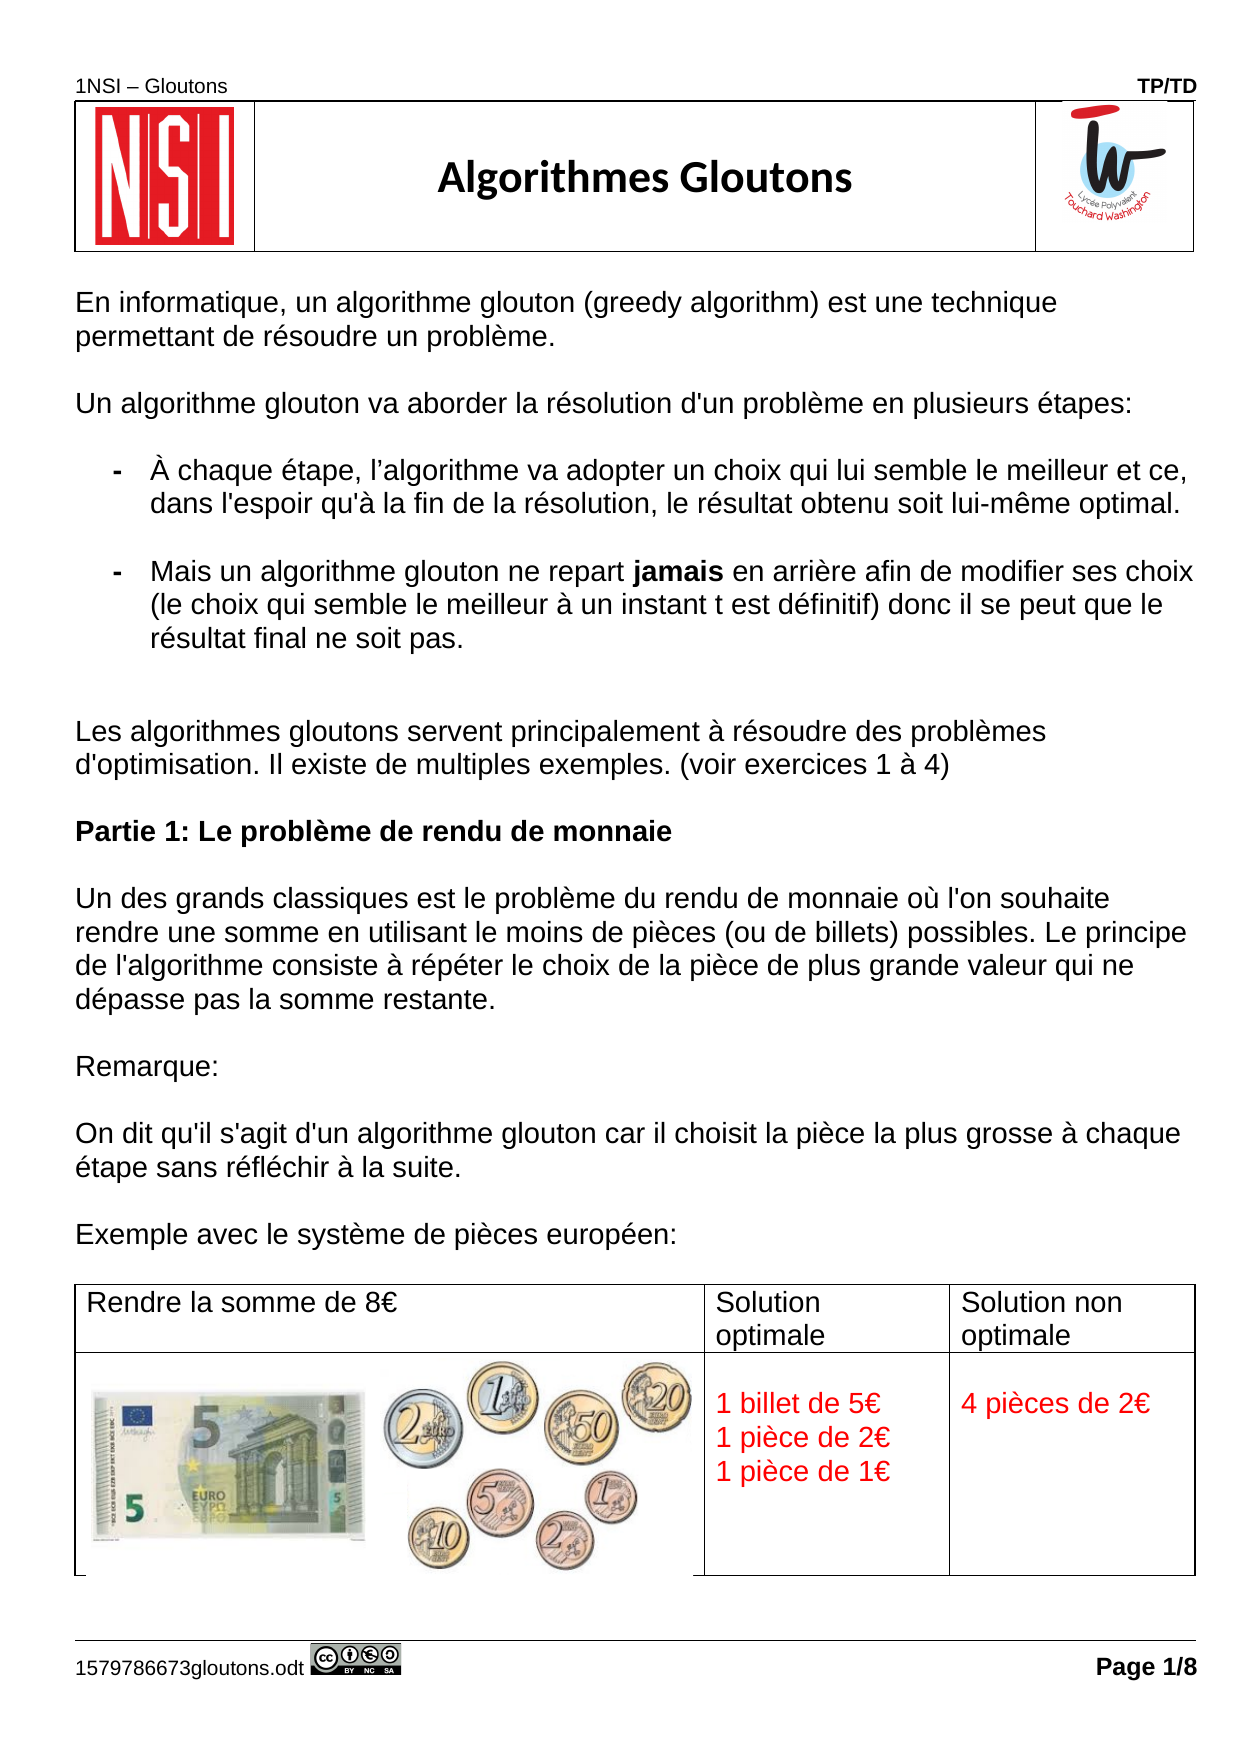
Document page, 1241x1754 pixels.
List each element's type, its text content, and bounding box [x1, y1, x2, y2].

text En informatique, un algorithme glouton (greedy algorithm) est une technique permettant de résoudre un problème. [75, 285, 1196, 352]
table_header Solution non optimale [950, 1285, 1194, 1352]
table_cell 4 pièces de 2€ [950, 1353, 1194, 1575]
text Exemple avec le système de pièces européen: [75, 1217, 1196, 1250]
picture [310, 1643, 402, 1675]
table_header Solution optimale [705, 1285, 949, 1352]
table_header Rendre la somme de 8€ [76, 1285, 704, 1352]
text Un des grands classiques est le problème du rendu de monnaie où l'on souhaite rendre une somme en utilisant le moins de pièces (ou de billets) possibles. Le principe de l'algorithme consiste à répéter le choix de la pièce de plus grande valeur qui ne dépasse pas la somme restante. [75, 881, 1196, 1016]
table_cell 1 billet de 5€ 1 pièce de 2€ 1 pièce de 1€ [705, 1353, 949, 1575]
text Remarque: [75, 1049, 1196, 1083]
table_header [1036, 102, 1193, 251]
list À chaque étape, l’algorithme va adopter un choix qui lui semble le meilleur et ce, dans l'espoir qu'à la fin de la résolution, le résultat obtenu soit lui-même optimal. [112, 453, 1196, 520]
text Les algorithmes gloutons servent principalement à résoudre des problèmes d'optimisation. Il existe de multiples exemples. (voir exercices 1 à 4) [75, 714, 1196, 781]
picture [1062, 101, 1168, 223]
text Un algorithme glouton va aborder la résolution d'un problème en plusieurs étapes: [75, 386, 1196, 419]
table_header Algorithmes Gloutons [255, 102, 1035, 251]
table_cell [694, 1353, 704, 1575]
text On dit qu'il s'agit d'un algorithme glouton car il choisit la pièce la plus grosse à chaque étape sans réfléchir à la suite. [75, 1116, 1196, 1183]
table_header [76, 102, 254, 251]
table_cell [76, 1353, 86, 1575]
list Mais un algorithme glouton ne repart jamais en arrière afin de modifier ses choix (le choix qui semble le meilleur à un instant t est définitif) donc il se peut que le résultat final ne soit pas. [112, 554, 1196, 654]
text Partie 1: Le problème de rendu de monnaie [75, 814, 1196, 848]
